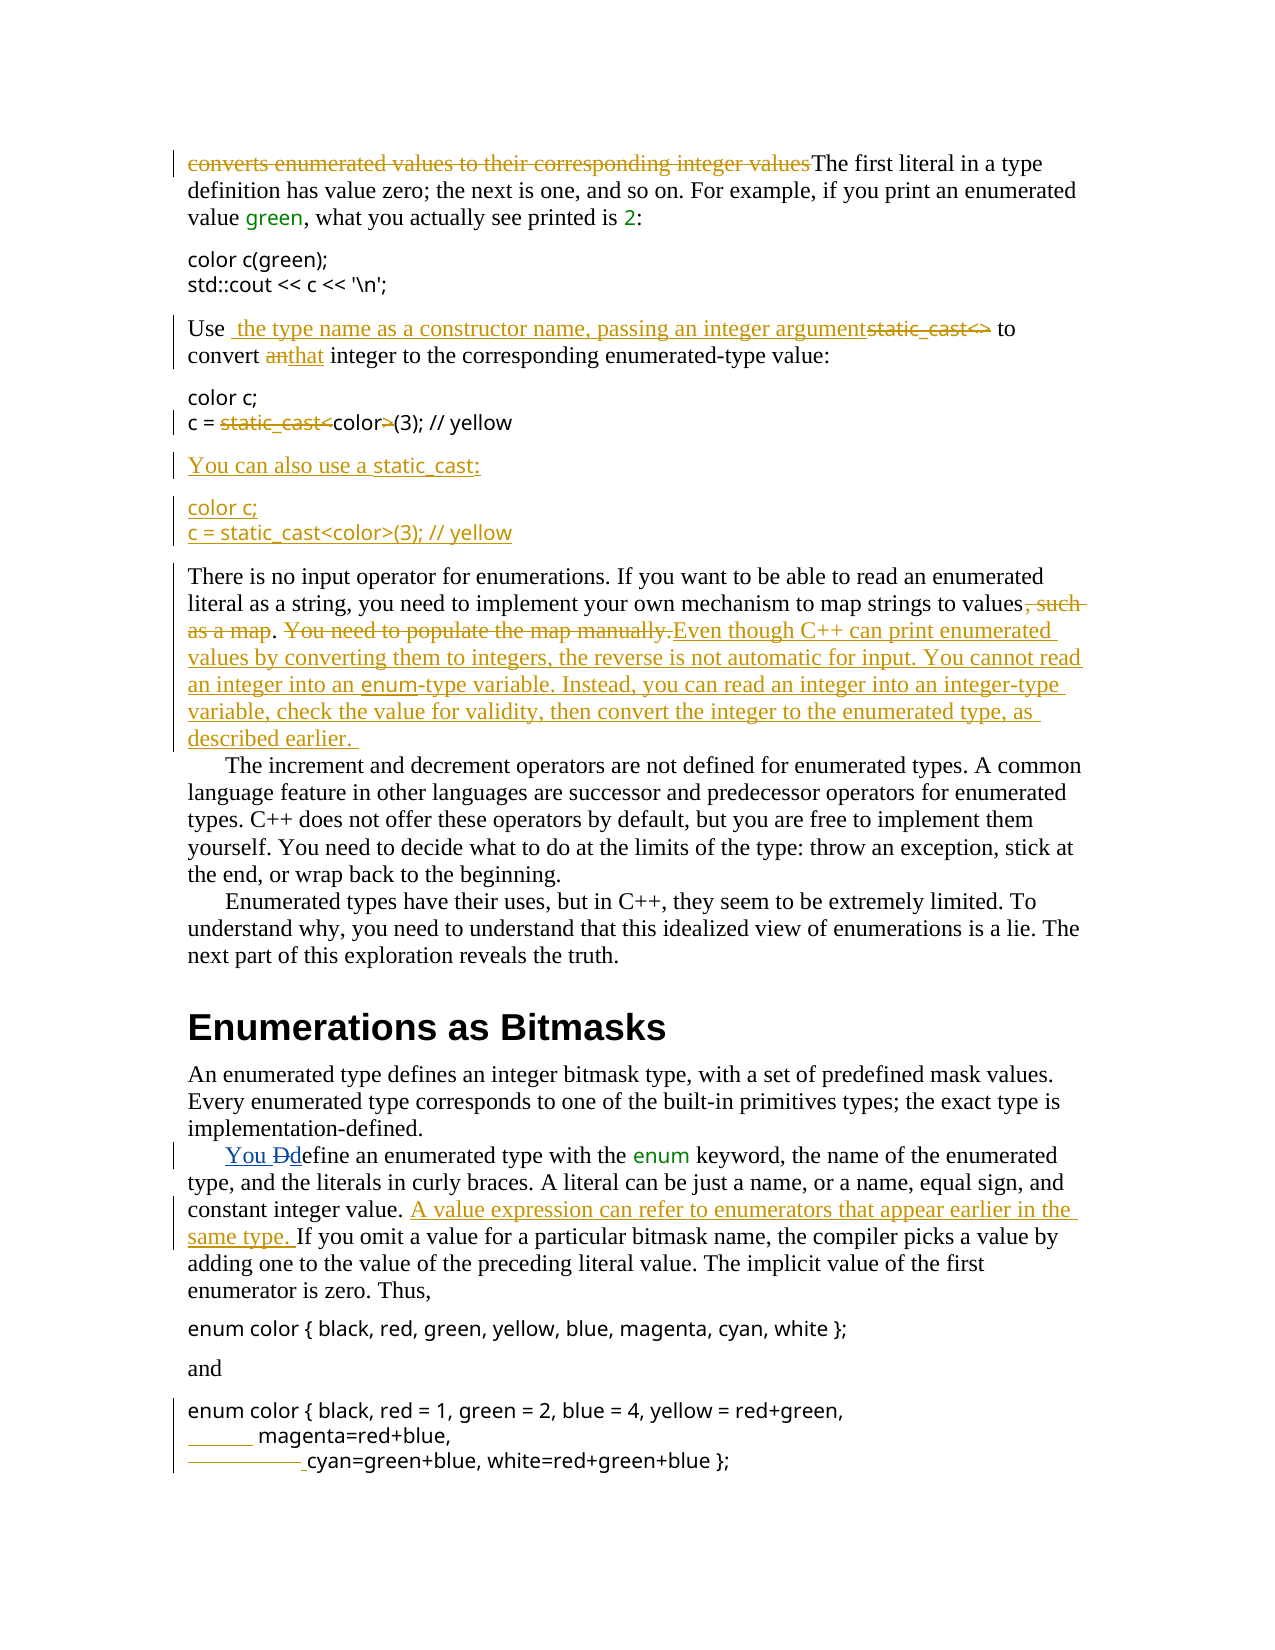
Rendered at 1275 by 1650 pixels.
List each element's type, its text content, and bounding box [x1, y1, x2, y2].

text You define an enumerated type with the enum keyword, the name of the enumerated type, and the literals in curly braces. A literal can be just a name, or a name, equal sign, and constant integer value. A value expression can refer to enumerators that appear earlier in the same type. If you omit a value for a particular bitmask name, the compiler picks a value by adding one to the value of the preceding literal value. The implicit value of the first enumerator is zero. Thus, [187, 1142, 1087, 1304]
text color c(green); [187, 248, 1072, 273]
text std::cout << c << '\n'; [187, 273, 1072, 298]
text enum color { black, red, green, yellow, blue, magenta, cyan, white }; [187, 1317, 1072, 1342]
subtitle Enumerations as Bitmasks [187, 1006, 1087, 1048]
text magenta=red+blue, cyan=green+blue, white=red+green+blue }; [187, 1423, 1072, 1473]
text c = static_cast<color>(3); // yellow [187, 521, 1072, 546]
text enum color { black, red = 1, green = 2, blue = 4, yellow = red+green, [187, 1398, 1072, 1423]
text color c; [187, 385, 1072, 410]
text c = color(3); // yellow [187, 410, 1072, 435]
text Use the type name as a constructor name, passing an integer argument to convert that integer to the corresponding enumerated-type value: [187, 314, 1087, 369]
text The increment and decrement operators are not defined for enumerated types. A common language feature in other languages are successor and predecessor operators for enumerated types. C++ does not offer these operators by default, but you are free to implement them yourself. You need to decide what to do at the limits of the type: throw an exception, stick at the end, or wrap back to the beginning. [187, 752, 1087, 887]
text There is no input operator for enumerations. If you want to be able to read an enumerated literal as a string, you need to implement your own mechanism to map strings to values. Even though C++ can print enumerated values by converting them to integers, the reverse is not automatic for input. You cannot read an integer into an enum-type variable. Instead, you can read an integer into an integer-type variable, check the value for validity, then convert the integer to the enumerated type, as described earlier. [187, 562, 1087, 752]
text An enumerated type defines an integer bitmask type, with a set of predefined mask values. Every enumerated type corresponds to one of the built-in primitives types; the exact type is implementation-defined. [187, 1061, 1087, 1142]
text The compiler automatically converts enumerated-type values to integer values when it needs to. The first literal in a type definition has value zero; the next is one, and so on. For example, if you print an enumerated value green, what you actually see printed is 2: [187, 150, 1087, 231]
text and [187, 1354, 1087, 1381]
text You can also use a static_cast: [187, 452, 1087, 479]
text color c; [187, 496, 1072, 521]
text Enumerated types have their uses, but in C++, they seem to be extremely limited. To understand why, you need to understand that this idealized view of enumerations is a lie. The next part of this exploration reveals the truth. [187, 887, 1087, 969]
